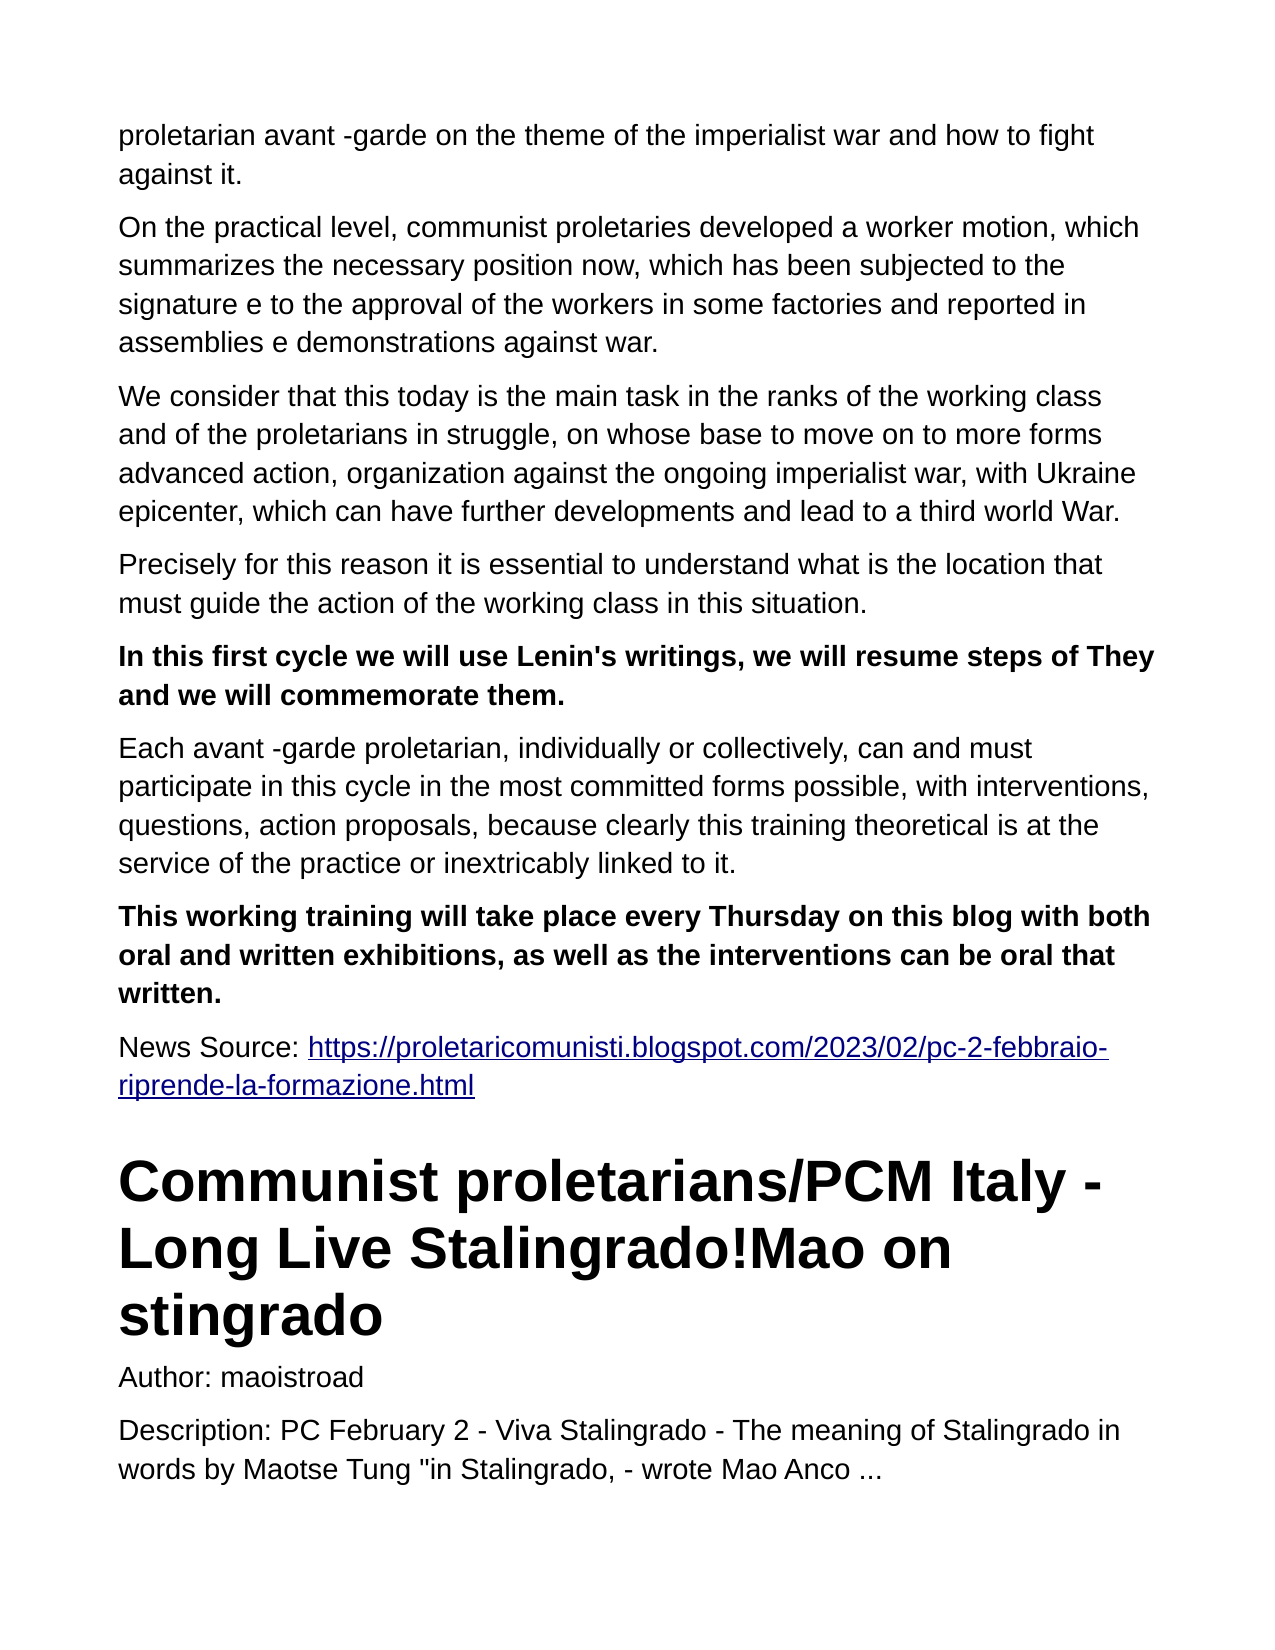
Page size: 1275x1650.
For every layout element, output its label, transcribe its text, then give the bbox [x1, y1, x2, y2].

text Each avant -garde proletarian, individually or collectively, can and must participate in this cycle in the most committed forms possible, with interventions, questions, action proposals, because clearly this training theoretical is at the service of the practice or inextricably linked to it. [118, 731, 1157, 880]
text proletarian avant -garde on the theme of the imperialist war and how to fight against it. [118, 118, 1157, 190]
text On the practical level, communist proletaries developed a worker motion, which summarizes the necessary position now, which has been subjected to the signature e to the approval of the workers in some factories and reported in assemblies e demonstrations against war. [118, 210, 1157, 359]
text Author: maoistroad [118, 1360, 1157, 1393]
text News Source: https://proletaricomunisti.blogspot.com/2023/02/pc-2-febbraio-riprende-la-formazione.html [118, 1029, 1157, 1102]
subtitle Communist proletarians/PCM Italy - Long Live Stalingrado!Mao on stingrado [118, 1146, 1157, 1347]
text In this first cycle we will use Lenin's writings, we will resume steps of They and we will commemorate them. [118, 639, 1157, 711]
text We consider that this today is the main task in the ranks of the working class and of the proletarians in struggle, on whose base to move on to more forms advanced action, organization against the ongoing imperialist war, with Ukraine epicenter, which can have further developments and lead to a third world War. [118, 378, 1157, 528]
text Precisely for this reason it is essential to understand what is the location that must guide the action of the working class in this situation. [118, 547, 1157, 619]
text Description: PC February 2 - Viva Stalingrado - The meaning of Stalingrado in words by Maotse Tung "in Stalingrado, - wrote Mao Anco ... [118, 1413, 1157, 1485]
text This working training will take place every Thursday on this blog with both oral and written exhibitions, as well as the interventions can be oral that written. [118, 899, 1157, 1010]
